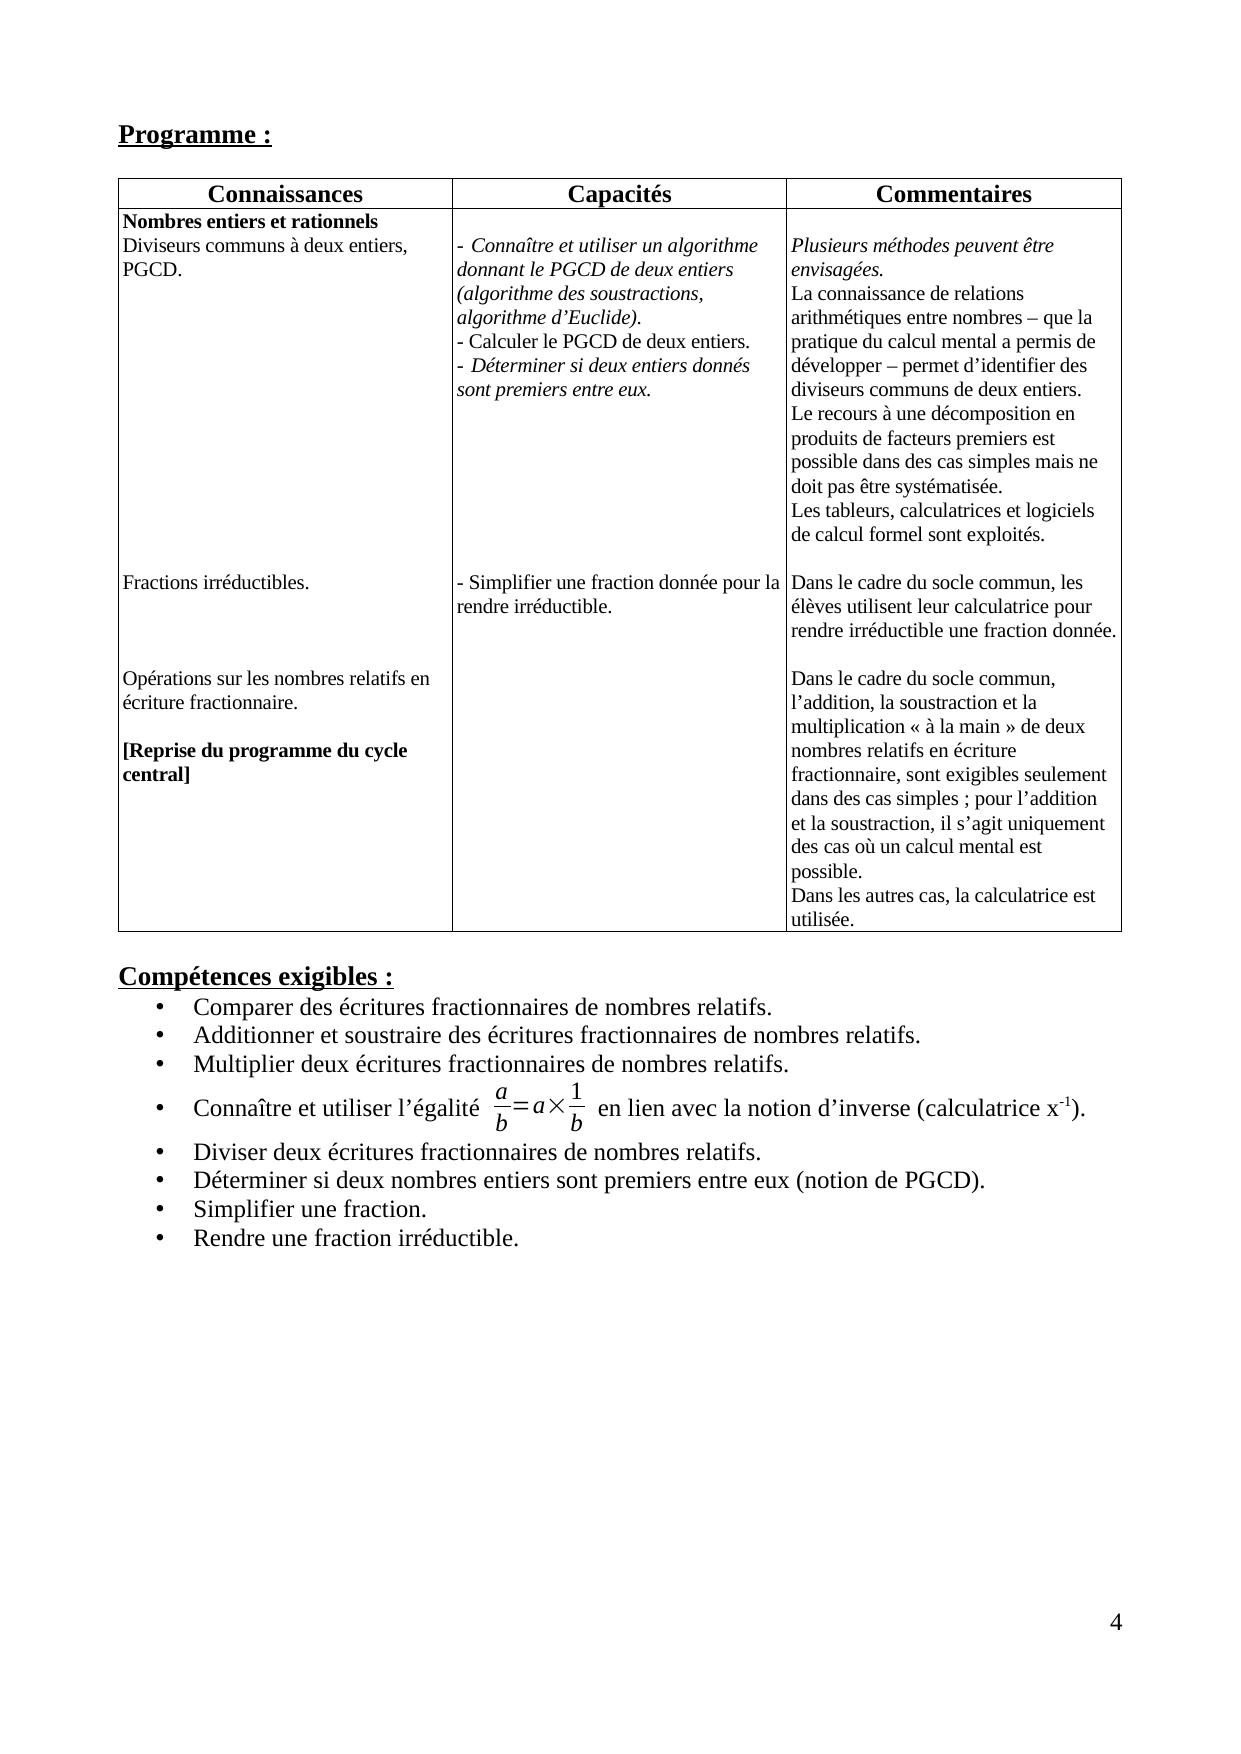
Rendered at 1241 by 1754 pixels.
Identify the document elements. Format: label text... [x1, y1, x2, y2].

list Rendre une fraction irréductible. [156, 1223, 1122, 1252]
list Déterminer si deux nombres entiers sont premiers entre eux (notion de PGCD). [156, 1166, 1122, 1194]
text Compétences exigibles : [118, 961, 1122, 992]
list Multiplier deux écritures fractionnaires de nombres relatifs. [156, 1049, 1122, 1078]
table_header Commentaires [787, 179, 1121, 208]
list Comparer des écritures fractionnaires de nombres relatifs. [156, 992, 1122, 1020]
table_cell Opérations sur les nombres relatifs en écriture fractionnaire. [Reprise du programme du cycle central] [119, 642, 452, 931]
list Diviser deux écritures fractionnaires de nombres relatifs. [156, 1137, 1122, 1166]
list Connaître et utiliser l’égalité en lien avec la notion d’inverse (calculatrice x-1). [156, 1078, 1122, 1137]
table_cell Dans le cadre du socle commun, les élèves utilisent leur calculatrice pour rendre irréductible une fraction donnée. [787, 546, 1121, 642]
table_cell - Simplifier une fraction donnée pour la rendre irréductible. [453, 546, 786, 642]
table_header Connaissances [119, 179, 452, 208]
table_cell [453, 642, 786, 931]
table_cell Fractions irréductibles. [119, 546, 452, 642]
table_cell Dans le cadre du socle commun, l’addition, la soustraction et la multiplication « à la main » de deux nombres relatifs en écriture fractionnaire, sont exigibles seulement dans des cas simples ; pour l’addition et la soustraction, il s’agit uniquement des cas où un calcul mental est possible. Dans les autres cas, la calculatrice est utilisée. [787, 642, 1121, 931]
table_cell Plusieurs méthodes peuvent être envisagées. La connaissance de relations arithmétiques entre nombres – que la pratique du calcul mental a permis de développer – permet d’identifier des diviseurs communs de deux entiers. Le recours à une décomposition en produits de facteurs premiers est possible dans des cas simples mais ne doit pas être systématisée. Les tableurs, calculatrices et logiciels de calcul formel sont exploités. [787, 209, 1121, 546]
list Simplifier une fraction. [156, 1194, 1122, 1223]
table_cell - Connaître et utiliser un algorithme donnant le PGCD de deux entiers (algorithme des soustractions, algorithme d’Euclide). - Calculer le PGCD de deux entiers. - Déterminer si deux entiers donnés sont premiers entre eux. [453, 209, 786, 546]
list Additionner et soustraire des écritures fractionnaires de nombres relatifs. [156, 1020, 1122, 1049]
table_cell Nombres entiers et rationnels Diviseurs communs à deux entiers, PGCD. [119, 209, 452, 546]
table_header Capacités [453, 179, 786, 208]
text Programme : [118, 118, 1122, 149]
